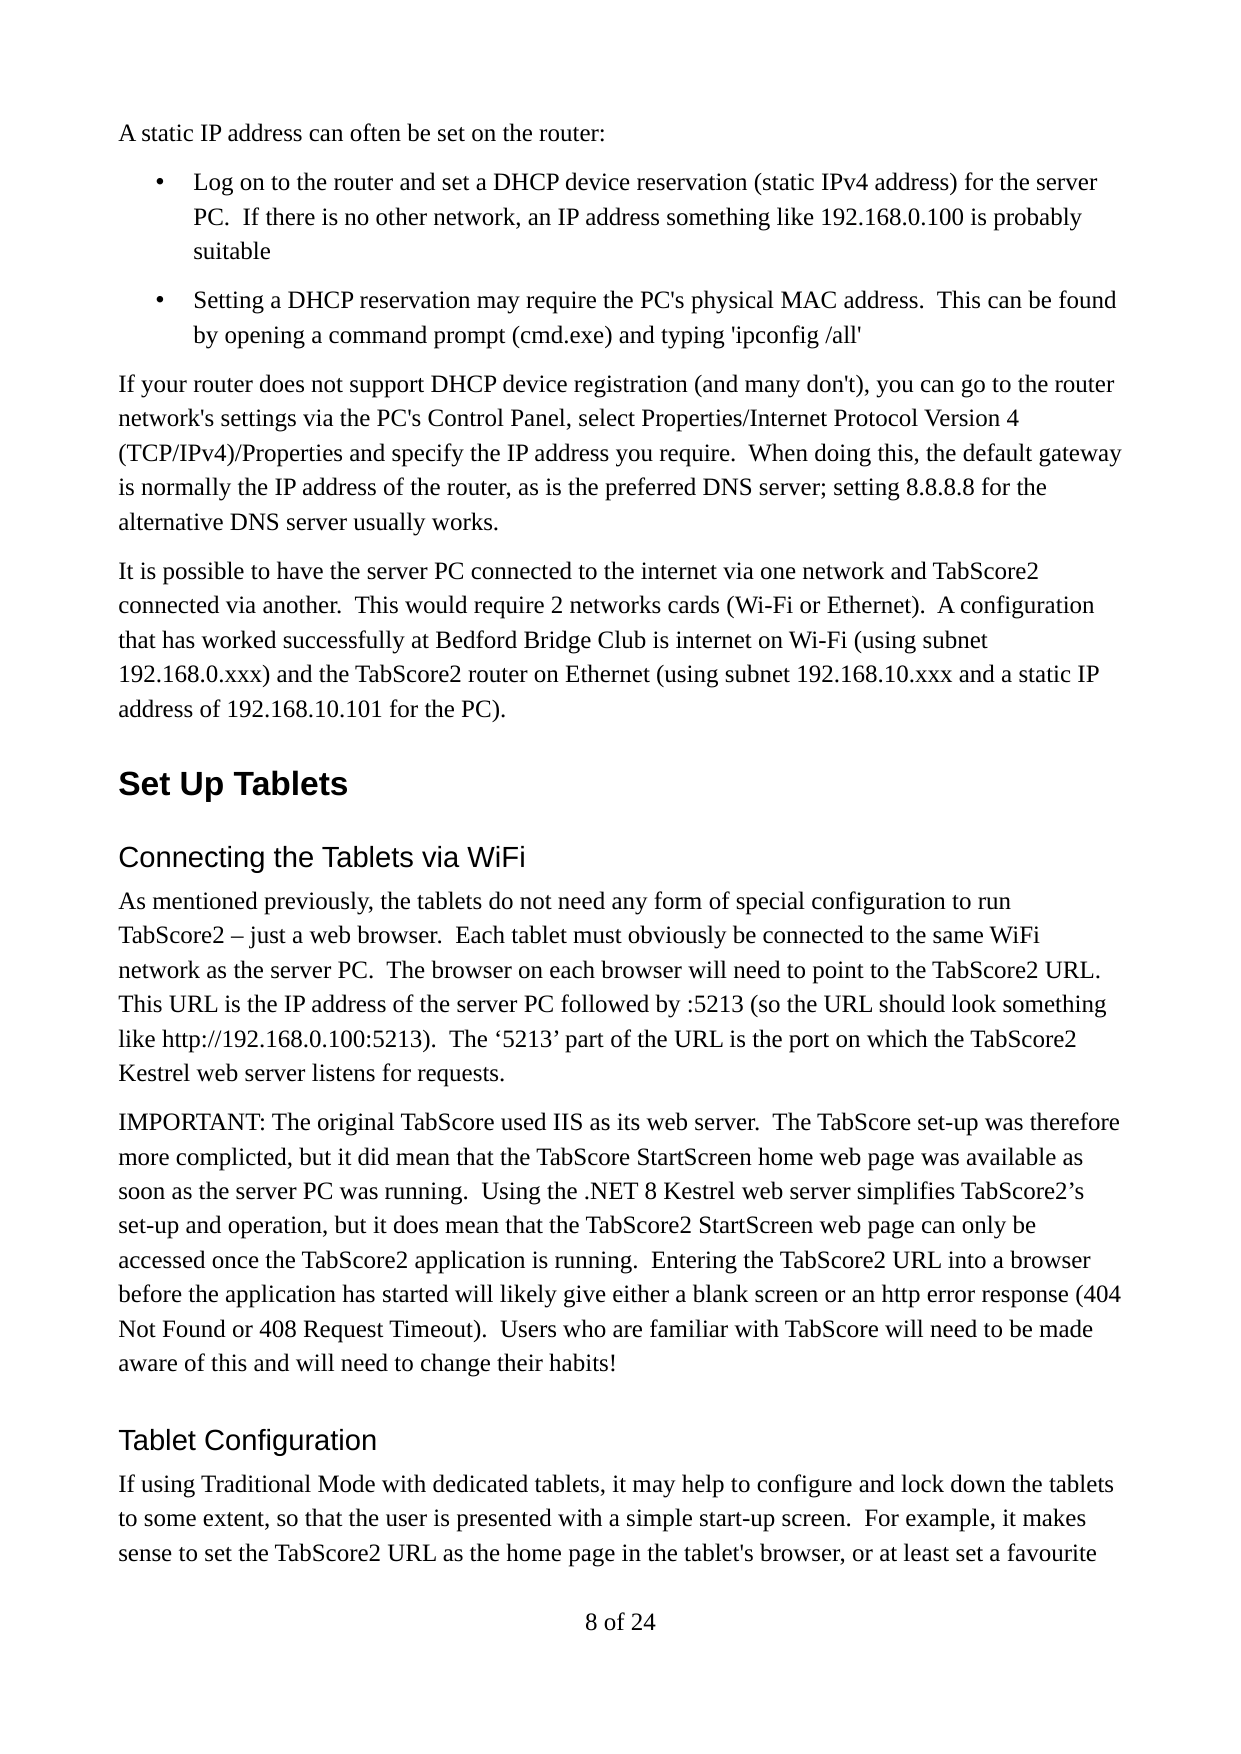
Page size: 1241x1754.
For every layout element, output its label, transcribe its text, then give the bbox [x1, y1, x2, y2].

text IMPORTANT: The original TabScore used IIS as its web server. The TabScore set-up was therefore more complicted, but it did mean that the TabScore StartScreen home web page was available as soon as the server PC was running. Using the .NET 8 Kestrel web server simplifies TabScore2’s set-up and operation, but it does mean that the TabScore2 StartScreen web page can only be accessed once the TabScore2 application is running. Entering the TabScore2 URL into a browser before the application has started will likely give either a blank screen or an http error response (404 Not Found or 408 Request Timeout). Users who are familiar with TabScore will need to be made aware of this and will need to change their habits! [118, 1107, 1122, 1377]
text If using Traditional Mode with dedicated tablets, it may help to configure and lock down the tablets to some extent, so that the user is presented with a simple start-up screen. For example, it makes sense to set the TabScore2 URL as the home page in the tablet's browser, or at least set a favourite [118, 1469, 1122, 1566]
subtitle Set Up Tablets [118, 763, 1122, 802]
subtitle Connecting the Tablets via WiFi [118, 840, 1122, 873]
text If your router does not support DHCP device registration (and many don't), you can go to the router network's settings via the PC's Control Panel, select Properties/Internet Protocol Version 4 (TCP/IPv4)/Properties and specify the IP address you require. When doing this, the default gateway is normally the IP address of the router, as is the preferred DNS server; setting 8.8.8.8 for the alternative DNS server usually works. [118, 369, 1122, 535]
list Setting a DHCP reservation may require the PC's physical MAC address. This can be found by opening a command prompt (cmd.exe) and typing 'ipconfig /all' [156, 285, 1122, 348]
list Log on to the router and set a DHCP device reservation (static IPv4 address) for the server PC. If there is no other network, an IP address something like 192.168.0.100 is probably suitable [156, 167, 1122, 265]
text A static IP address can often be set on the router: [118, 118, 1122, 147]
subtitle Tablet Configuration [118, 1423, 1122, 1456]
text As mentioned previously, the tablets do not need any form of special configuration to run TabScore2 – just a web browser. Each tablet must obviously be connected to the same WiFi network as the server PC. The browser on each browser will need to point to the TabScore2 URL. This URL is the IP address of the server PC followed by :5213 (so the URL should look something like http://192.168.0.100:5213). The ‘5213’ part of the URL is the port on which the TabScore2 Kestrel web server listens for requests. [118, 886, 1122, 1087]
text It is possible to have the server PC connected to the internet via one network and TabScore2 connected via another. This would require 2 networks cards (Wi-Fi or Ethernet). A configuration that has worked successfully at Bedford Bridge Club is internet on Wi-Fi (using subnet 192.168.0.xxx) and the TabScore2 router on Ethernet (using subnet 192.168.10.xxx and a static IP address of 192.168.10.101 for the PC). [118, 556, 1122, 722]
